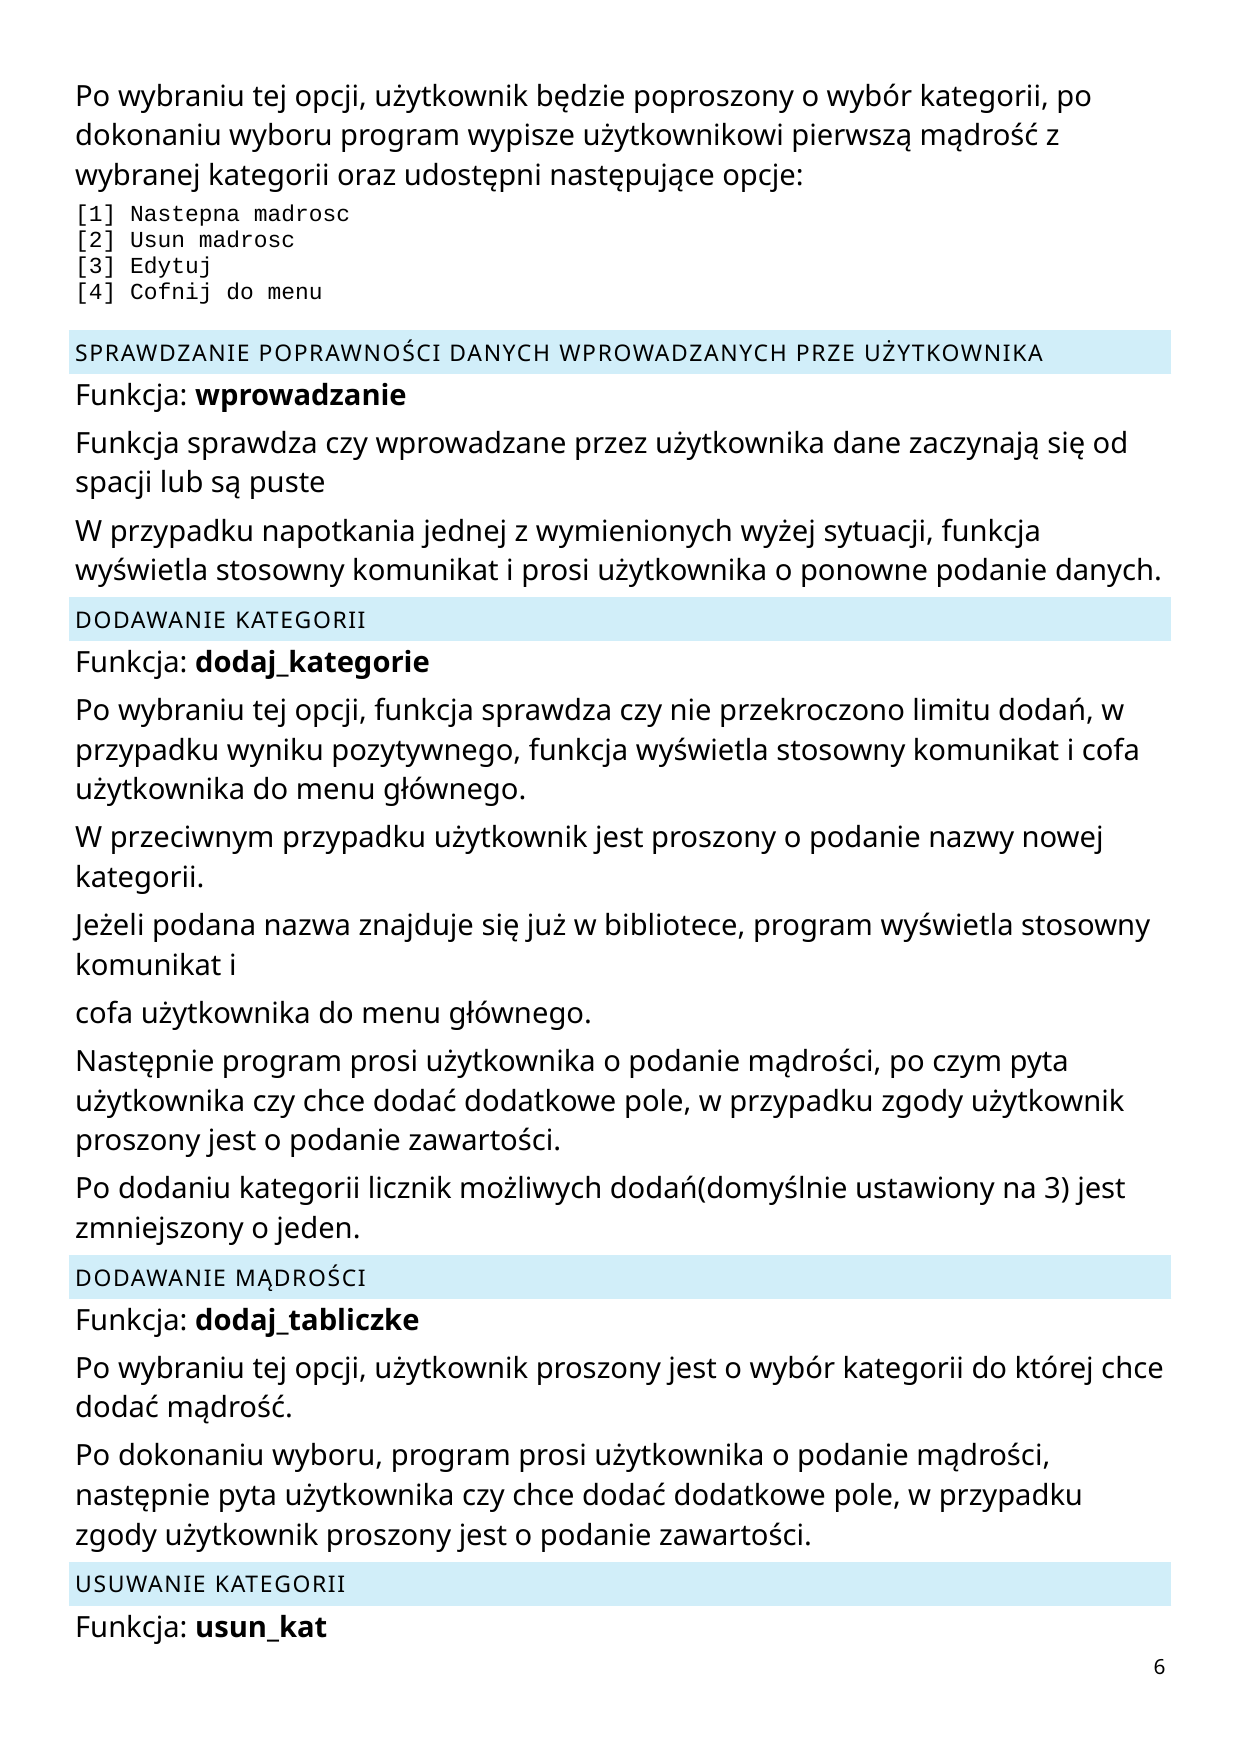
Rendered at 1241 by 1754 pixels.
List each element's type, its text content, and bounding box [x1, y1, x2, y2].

text [1] Nastepna madrosc [75, 202, 1165, 228]
text Funkcja sprawdza czy wprowadzane przez użytkownika dane zaczynają się od spacji lub są puste [75, 422, 1165, 501]
text Po dokonaniu wyboru, program prosi użytkownika o podanie mądrości, następnie pyta użytkownika czy chce dodać dodatkowe pole, w przypadku zgody użytkownik proszony jest o podanie zawartości. [75, 1435, 1165, 1554]
subtitle Dodawanie mądrości [75, 1261, 1165, 1293]
text [2] Usun madrosc [75, 228, 1165, 254]
text Po dodaniu kategorii licznik możliwych dodań(domyślnie ustawiony na 3) jest zmniejszony o jeden. [75, 1167, 1165, 1247]
text Po wybraniu tej opcji, użytkownik będzie poproszony o wybór kategorii, po dokonaniu wyboru program wypisze użytkownikowi pierwszą mądrość z wybranej kategorii oraz udostępni następujące opcje: [75, 75, 1165, 194]
text W przeciwnym przypadku użytkownik jest proszony o podanie nazwy nowej kategorii. [75, 817, 1165, 896]
subtitle Sprawdzanie poprawności danych wprowadzanych prze użytkownika [75, 337, 1165, 368]
text [4] Cofnij do menu [75, 280, 1165, 306]
text Następnie program prosi użytkownika o podanie mądrości, po czym pyta użytkownika czy chce dodać dodatkowe pole, w przypadku zgody użytkownik proszony jest o podanie zawartości. [75, 1040, 1165, 1159]
text Po wybraniu tej opcji, użytkownik proszony jest o wybór kategorii do której chce dodać mądrość. [75, 1347, 1165, 1426]
subtitle Usuwanie kategorii [75, 1568, 1165, 1599]
text W przypadku napotkania jednej z wymienionych wyżej sytuacji, funkcja wyświetla stosowny komunikat i prosi użytkownika o ponowne podanie danych. [75, 510, 1165, 589]
text Jeżeli podana nazwa znajduje się już w bibliotece, program wyświetla stosowny komunikat i [75, 904, 1165, 984]
text [3] Edytuj [75, 254, 1165, 280]
subtitle Dodawanie kategorii [75, 604, 1165, 635]
text Funkcja: dodaj_kategorie [75, 641, 1165, 681]
text Funkcja: wprowadzanie [75, 374, 1165, 414]
text Funkcja: usun_kat [75, 1606, 1165, 1646]
text Po wybraniu tej opcji, funkcja sprawdza czy nie przekroczono limitu dodań, w przypadku wyniku pozytywnego, funkcja wyświetla stosowny komunikat i cofa użytkownika do menu głównego. [75, 689, 1165, 808]
text Funkcja: dodaj_tabliczke [75, 1299, 1165, 1339]
text cofa użytkownika do menu głównego. [75, 992, 1165, 1032]
